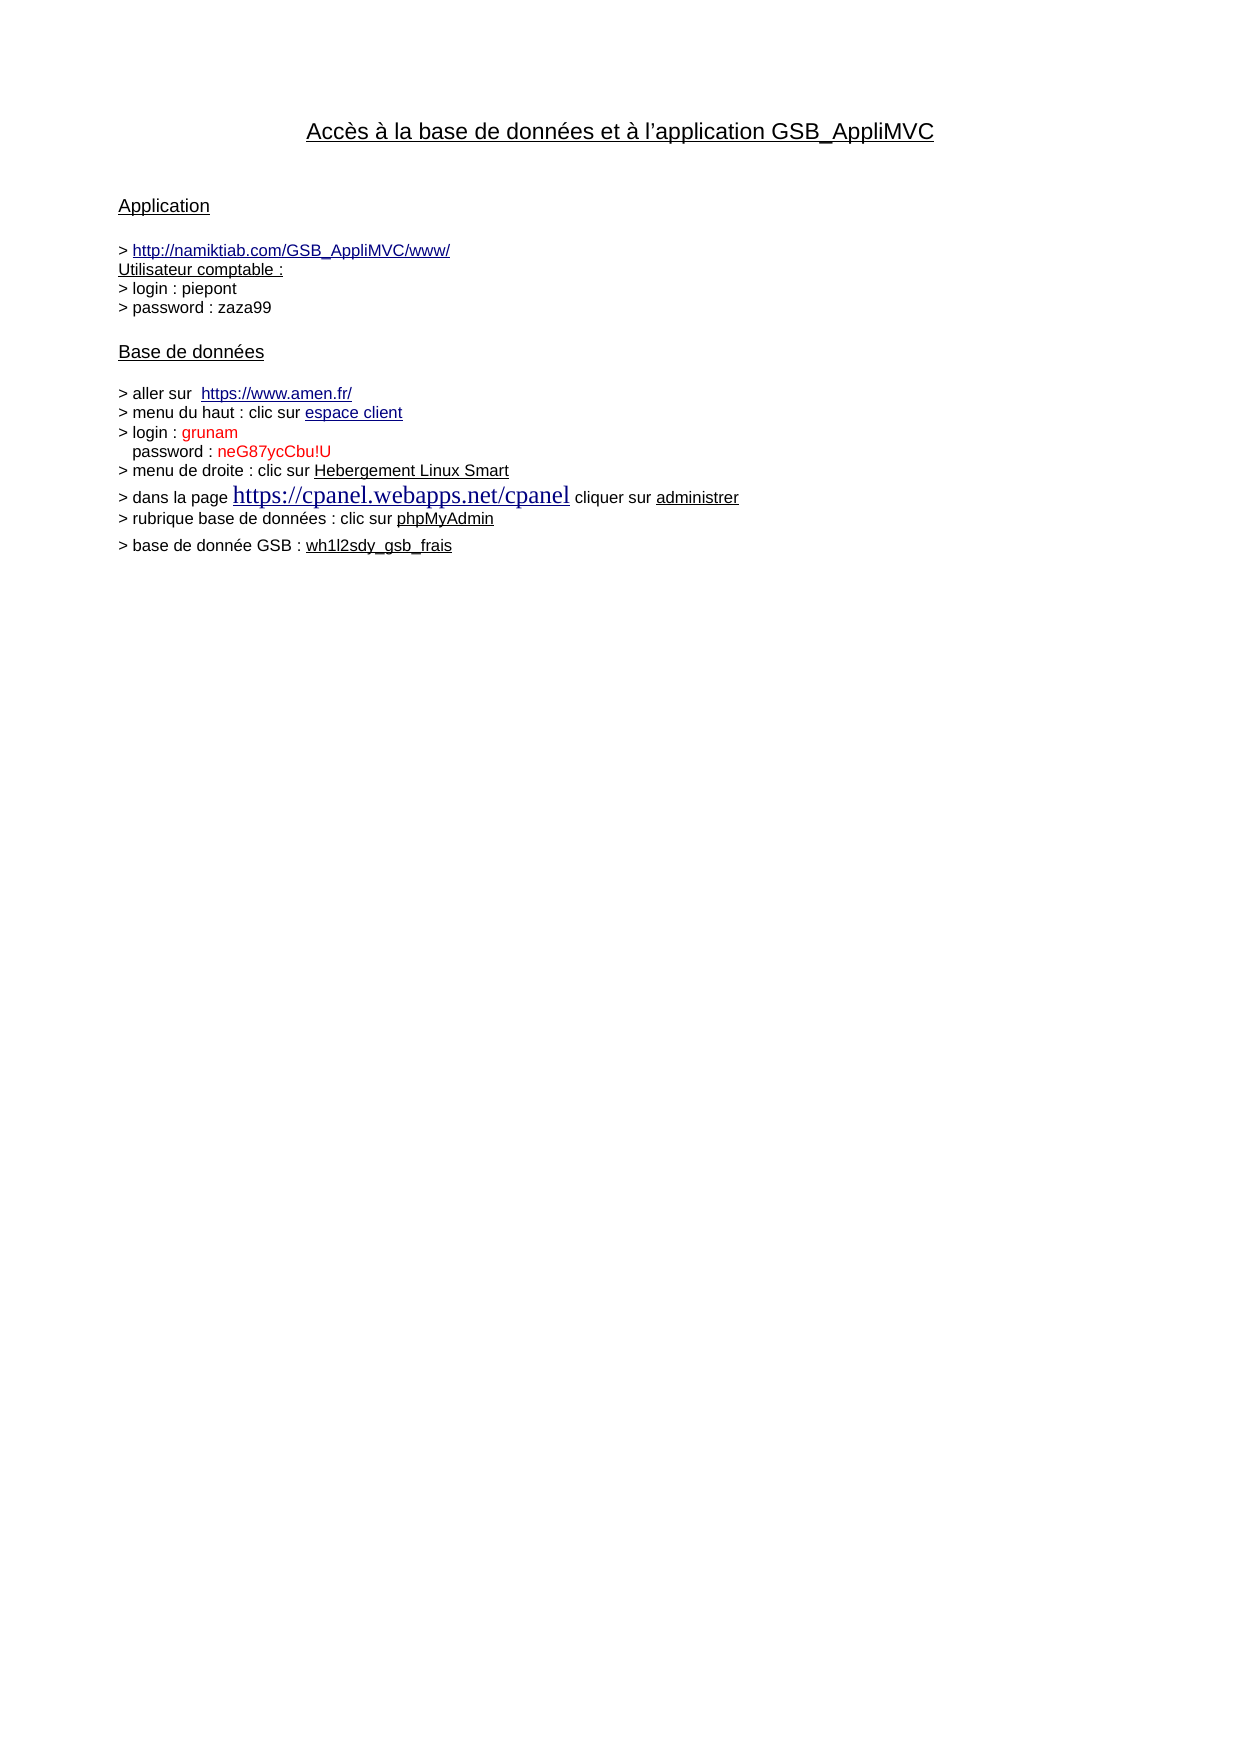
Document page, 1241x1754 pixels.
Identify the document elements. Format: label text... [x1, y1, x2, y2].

text > login : piepont [118, 279, 1122, 298]
text > menu du haut : clic sur espace client [118, 403, 1122, 422]
text > password : zaza99 [118, 298, 1122, 317]
text Application [118, 195, 1122, 216]
text > http://namiktiab.com/GSB_AppliMVC/www/ [118, 240, 1122, 259]
text > base de donnée GSB : wh1l2sdy_gsb_frais [118, 528, 1122, 557]
text > dans la page https://cpanel.webapps.net/cpanel cliquer sur administrer [118, 480, 1122, 509]
text Accès à la base de données et à l’application GSB_AppliMVC [118, 118, 1122, 144]
text > menu de droite : clic sur Hebergement Linux Smart [118, 461, 1122, 480]
text > rubrique base de données : clic sur phpMyAdmin [118, 509, 1122, 528]
text password : neG87ycCbu!U [118, 442, 1122, 461]
text > login : grunam [118, 422, 1122, 442]
text Base de données [118, 341, 1122, 362]
text Utilisateur comptable : [118, 259, 1122, 279]
text > aller sur https://www.amen.fr/ [118, 384, 1122, 403]
